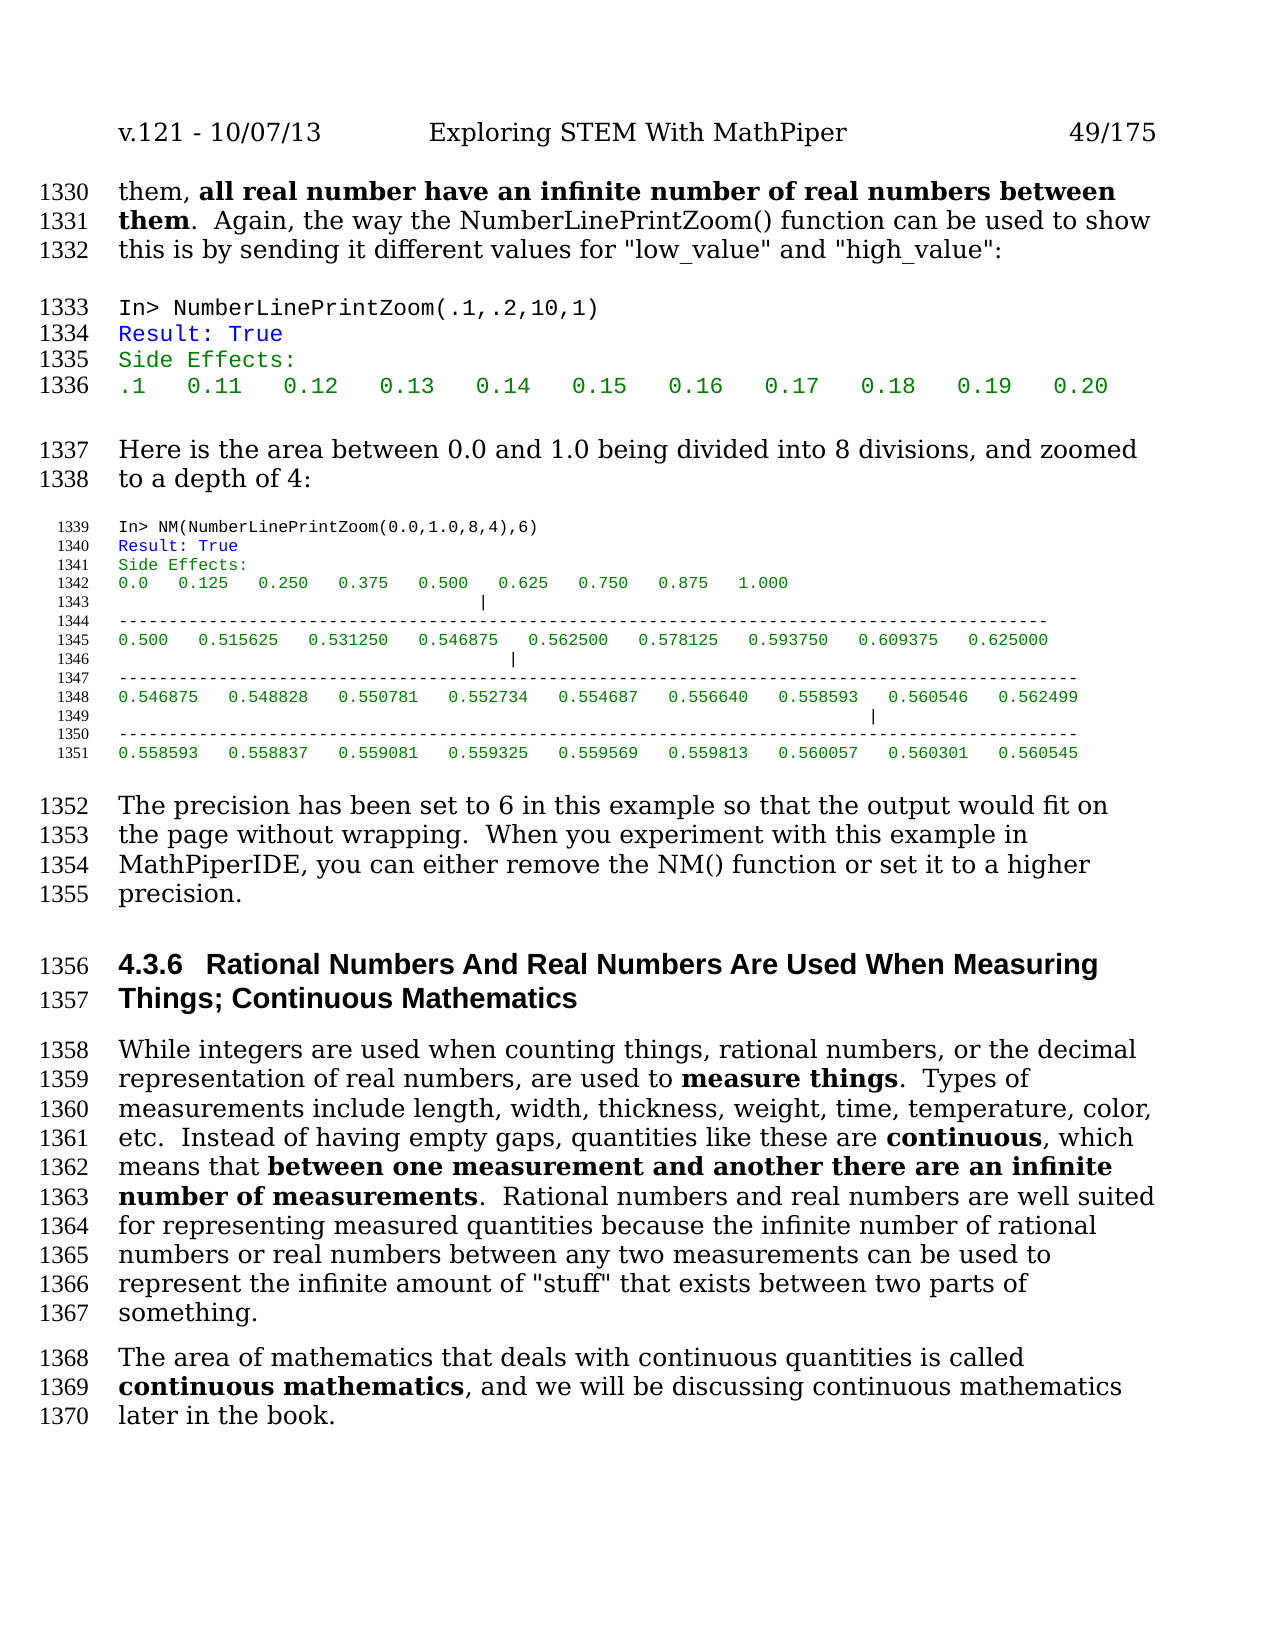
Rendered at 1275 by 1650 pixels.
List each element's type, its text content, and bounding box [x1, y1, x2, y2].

text In> NumberLinePrintZoom(.1,.2,10,1) [118, 297, 1157, 323]
text In> NM(NumberLinePrintZoom(0.0,1.0,8,4),6) [118, 518, 1157, 537]
text Result: True [118, 537, 1157, 556]
text Result: True [118, 323, 1157, 348]
text 0.546875 0.548828 0.550781 0.552734 0.554687 0.556640 0.558593 0.560546 0.562499 [118, 688, 1157, 707]
text | [118, 707, 1157, 726]
text Side Effects: [118, 556, 1157, 575]
text The area of mathematics that deals with continuous quantities is called continuous mathematics, and we will be discussing continuous mathematics later in the book. [118, 1343, 1157, 1430]
text Here is the area between 0.0 and 1.0 being divided into 8 divisions, and zoomed to a depth of 4: [118, 435, 1157, 494]
text | [118, 651, 1157, 669]
text Side Effects: [118, 348, 1157, 374]
text --------------------------------------------------------------------------------------------- [118, 613, 1157, 632]
subtitle Rational Numbers And Real Numbers Are Used When Measuring Things; Continuous Mathematics [118, 947, 1157, 1014]
text them, all real number have an infinite number of real numbers between them. Again, the way the NumberLinePrintZoom() function can be used to show this is by sending it different values for "low_value" and "high_value": [118, 177, 1157, 265]
text The precision has been set to 6 in this example so that the output would fit on the page without wrapping. When you experiment with this example in MathPiperIDE, you can either remove the NM() function or set it to a higher precision. [118, 791, 1157, 908]
text 0.0 0.125 0.250 0.375 0.500 0.625 0.750 0.875 1.000 [118, 575, 1157, 594]
text While integers are used when counting things, rational numbers, or the decimal representation of real numbers, are used to measure things. Types of measurements include length, width, thickness, weight, time, temperature, color, etc. Instead of having empty gaps, quantities like these are continuous, which means that between one measurement and another there are an infinite number of measurements. Rational numbers and real numbers are well suited for representing measured quantities because the infinite number of rational numbers or real numbers between any two measurements can be used to represent the infinite amount of "stuff" that exists between two parts of something. [118, 1035, 1157, 1328]
text 0.500 0.515625 0.531250 0.546875 0.562500 0.578125 0.593750 0.609375 0.625000 [118, 632, 1157, 651]
text .1 0.11 0.12 0.13 0.14 0.15 0.16 0.17 0.18 0.19 0.20 [118, 374, 1157, 400]
text 0.558593 0.558837 0.559081 0.559325 0.559569 0.559813 0.560057 0.560301 0.560545 [118, 745, 1157, 764]
text ------------------------------------------------------------------------------------------------ [118, 669, 1157, 688]
text | [118, 594, 1157, 613]
text ------------------------------------------------------------------------------------------------ [118, 726, 1157, 745]
